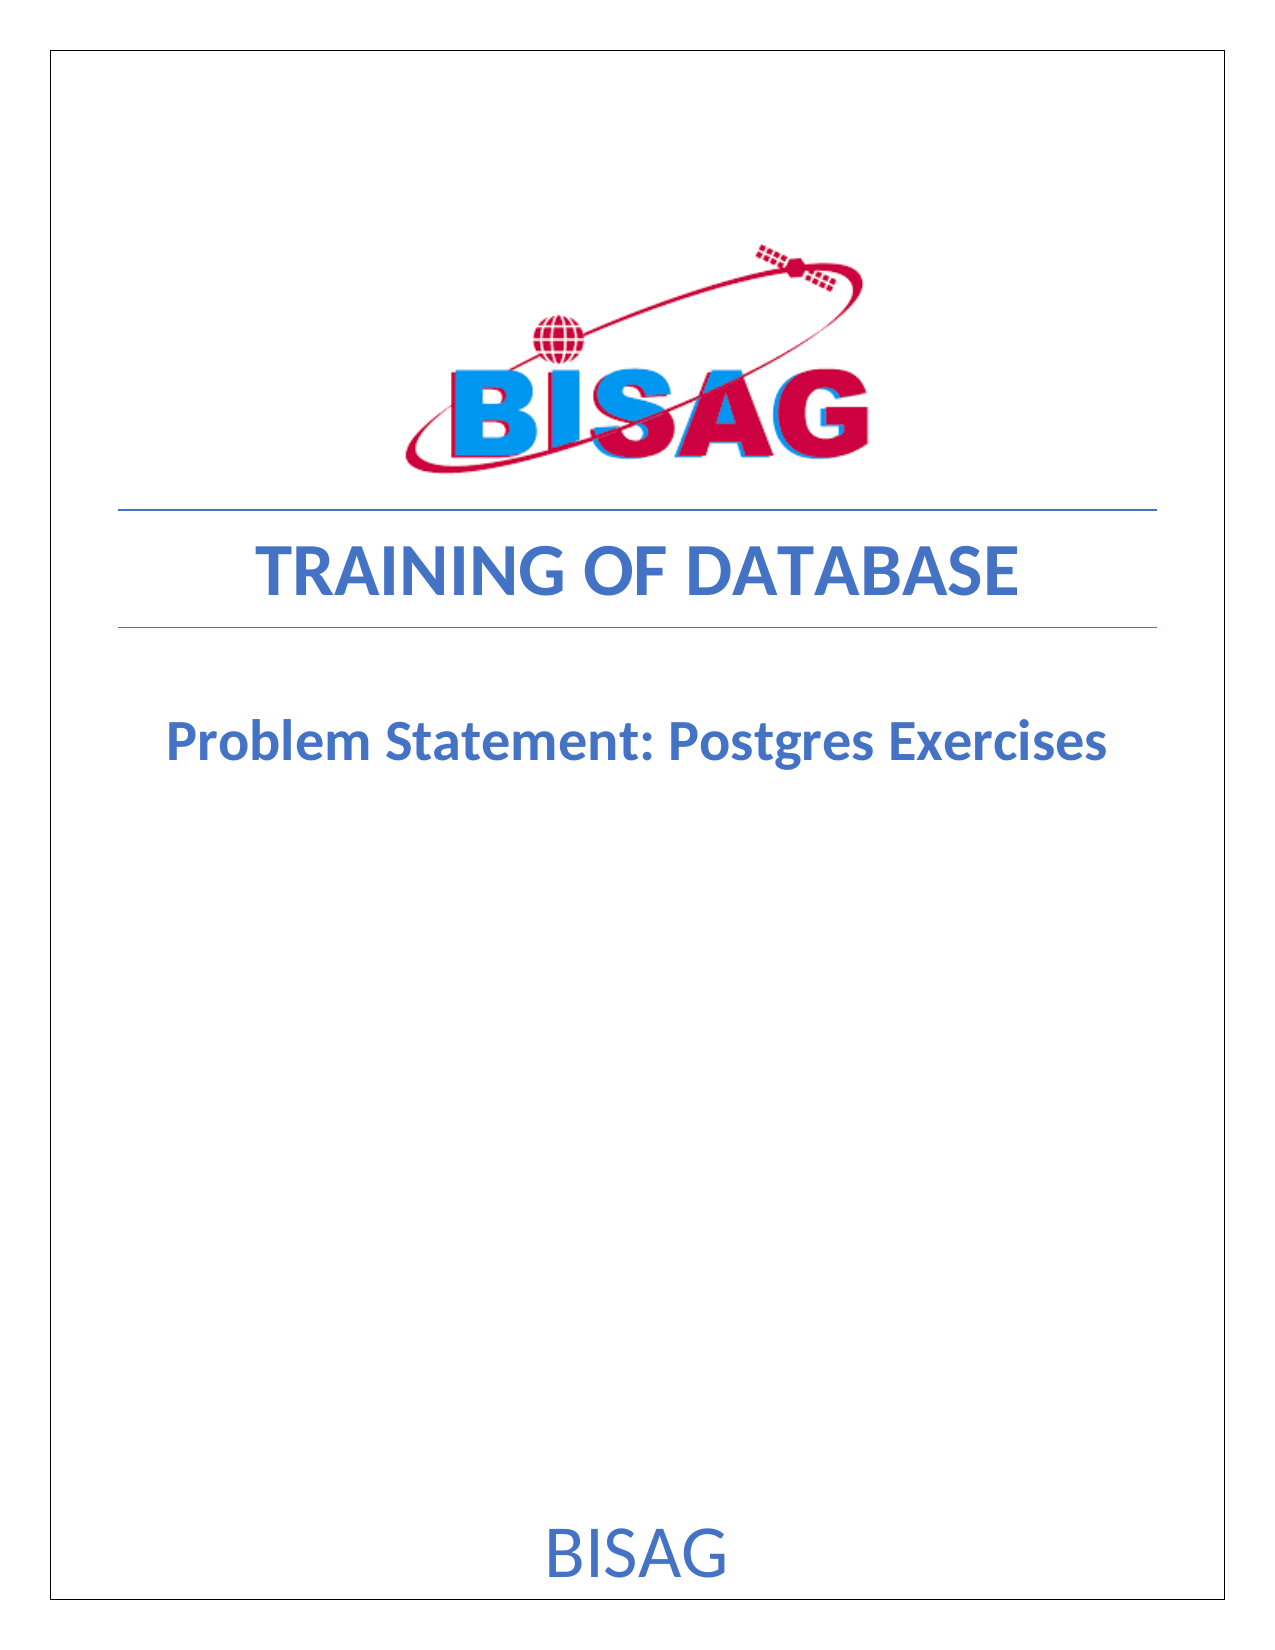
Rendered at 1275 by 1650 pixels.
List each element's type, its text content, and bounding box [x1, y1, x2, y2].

text Problem Statement: Postgres Exercises [118, 703, 1157, 775]
text BISAG [118, 1505, 1155, 1596]
text TRAINING OF DATABASE [118, 511, 1157, 627]
picture [389, 235, 886, 484]
